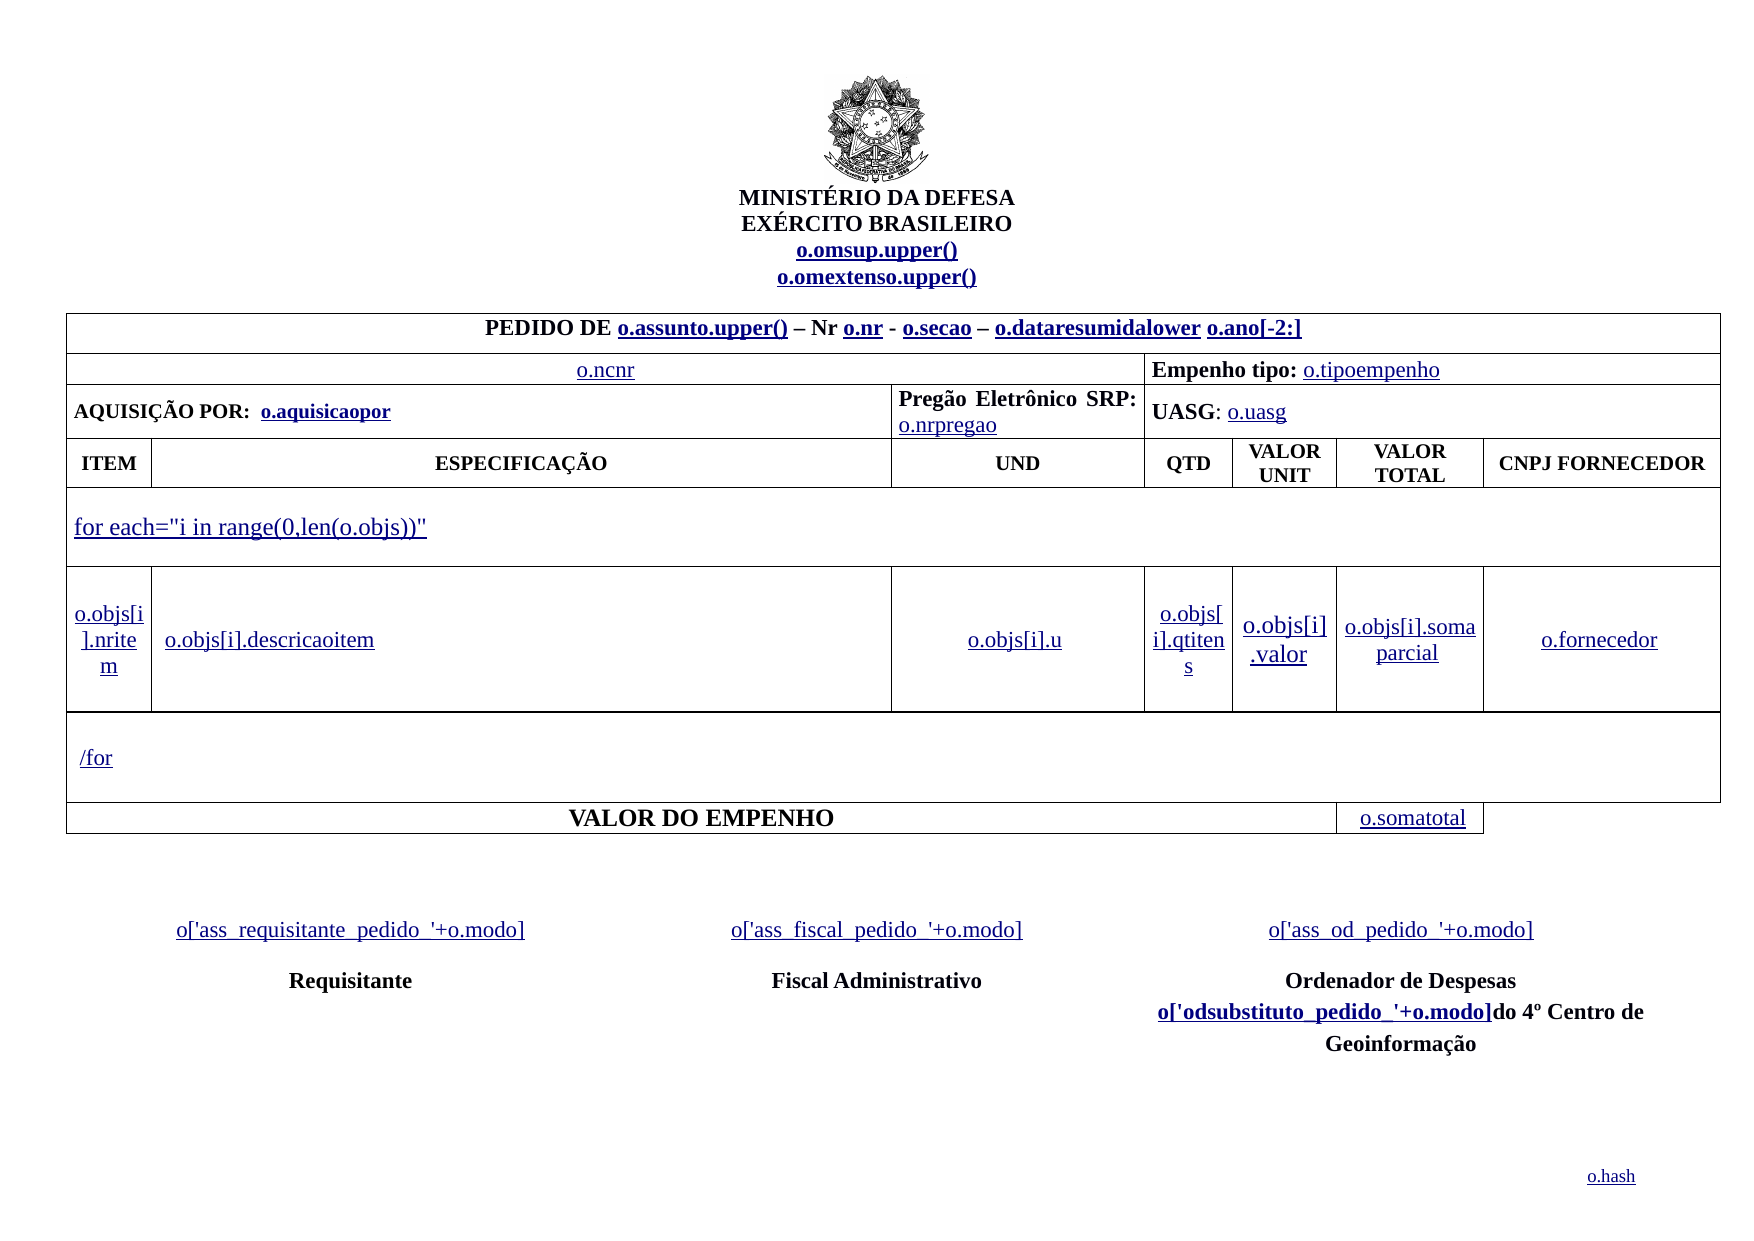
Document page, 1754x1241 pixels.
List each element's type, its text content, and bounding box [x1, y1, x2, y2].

table_cell QTD [1145, 439, 1232, 487]
table_cell o.objs[i].valor [1233, 567, 1336, 711]
table_cell Fiscal Administrativo [624, 961, 1129, 1074]
table_cell Pregão Eletrônico SRP: o.nrpregao [892, 385, 1144, 437]
text o.omextenso.upper() [118, 263, 1635, 289]
table_cell o.objs[i].somaparcial [1337, 567, 1483, 711]
table_cell Empenho tipo: o.tipoempenho [1145, 354, 1720, 384]
table_header o['ass_od_pedido_'+o.modo] [1130, 911, 1672, 961]
table_cell [1721, 487, 1754, 566]
table_cell Ordenador de Despesas o['odsubstituto_pedido_'+o.modo]do 4º Centro de Geoinformação [1130, 961, 1672, 1074]
picture [823, 74, 930, 184]
table_cell CNPJ FORNECEDOR [1484, 439, 1720, 487]
table_cell AQUISIÇÃO POR: o.aquisicaopor [67, 385, 891, 437]
table_cell o.somatotal [1337, 803, 1483, 833]
table_header [1721, 313, 1754, 353]
table_header o['ass_requisitante_pedido_'+o.modo] [77, 911, 624, 961]
table_cell VALOR TOTAL [1337, 439, 1483, 487]
table_cell for each="i in range(0,len(o.objs))" [67, 488, 1720, 566]
text o.omsup.upper() [118, 237, 1635, 263]
table_cell [1721, 353, 1754, 384]
table_cell /for [67, 713, 1720, 802]
table_cell o.objs[i].qtitens [1145, 567, 1232, 711]
table_cell o.objs[i].u [892, 567, 1144, 711]
table_cell [1721, 711, 1754, 802]
table_header o['ass_fiscal_pedido_'+o.modo] [624, 911, 1129, 961]
text MINISTÉRIO DA DEFESA [118, 184, 1635, 210]
table_cell [1721, 566, 1754, 711]
table_cell UND [892, 439, 1144, 487]
table_cell Requisitante [77, 961, 624, 1074]
table_cell o.objs[i].nritem [67, 567, 151, 711]
table_cell [1721, 384, 1754, 437]
table_cell VALOR UNIT [1233, 439, 1336, 487]
text EXÉRCITO BRASILEIRO [118, 210, 1635, 237]
table_header PEDIDO DE o.assunto.upper() – Nr o.nr - o.secao – o.dataresumidalower o.ano[-2:] [67, 314, 1720, 353]
table_cell [1721, 438, 1754, 487]
table_cell UASG: o.uasg [1145, 385, 1720, 437]
table_cell o.fornecedor [1484, 567, 1720, 711]
table_cell VALOR DO EMPENHO [67, 803, 1336, 833]
table_cell o.objs[i].descricaoitem [152, 567, 891, 711]
table_cell ITEM [67, 439, 151, 487]
table_cell o.ncnr [67, 354, 1144, 384]
table_cell [1484, 802, 1754, 833]
table_cell ESPECIFICAÇÃO [152, 439, 891, 487]
